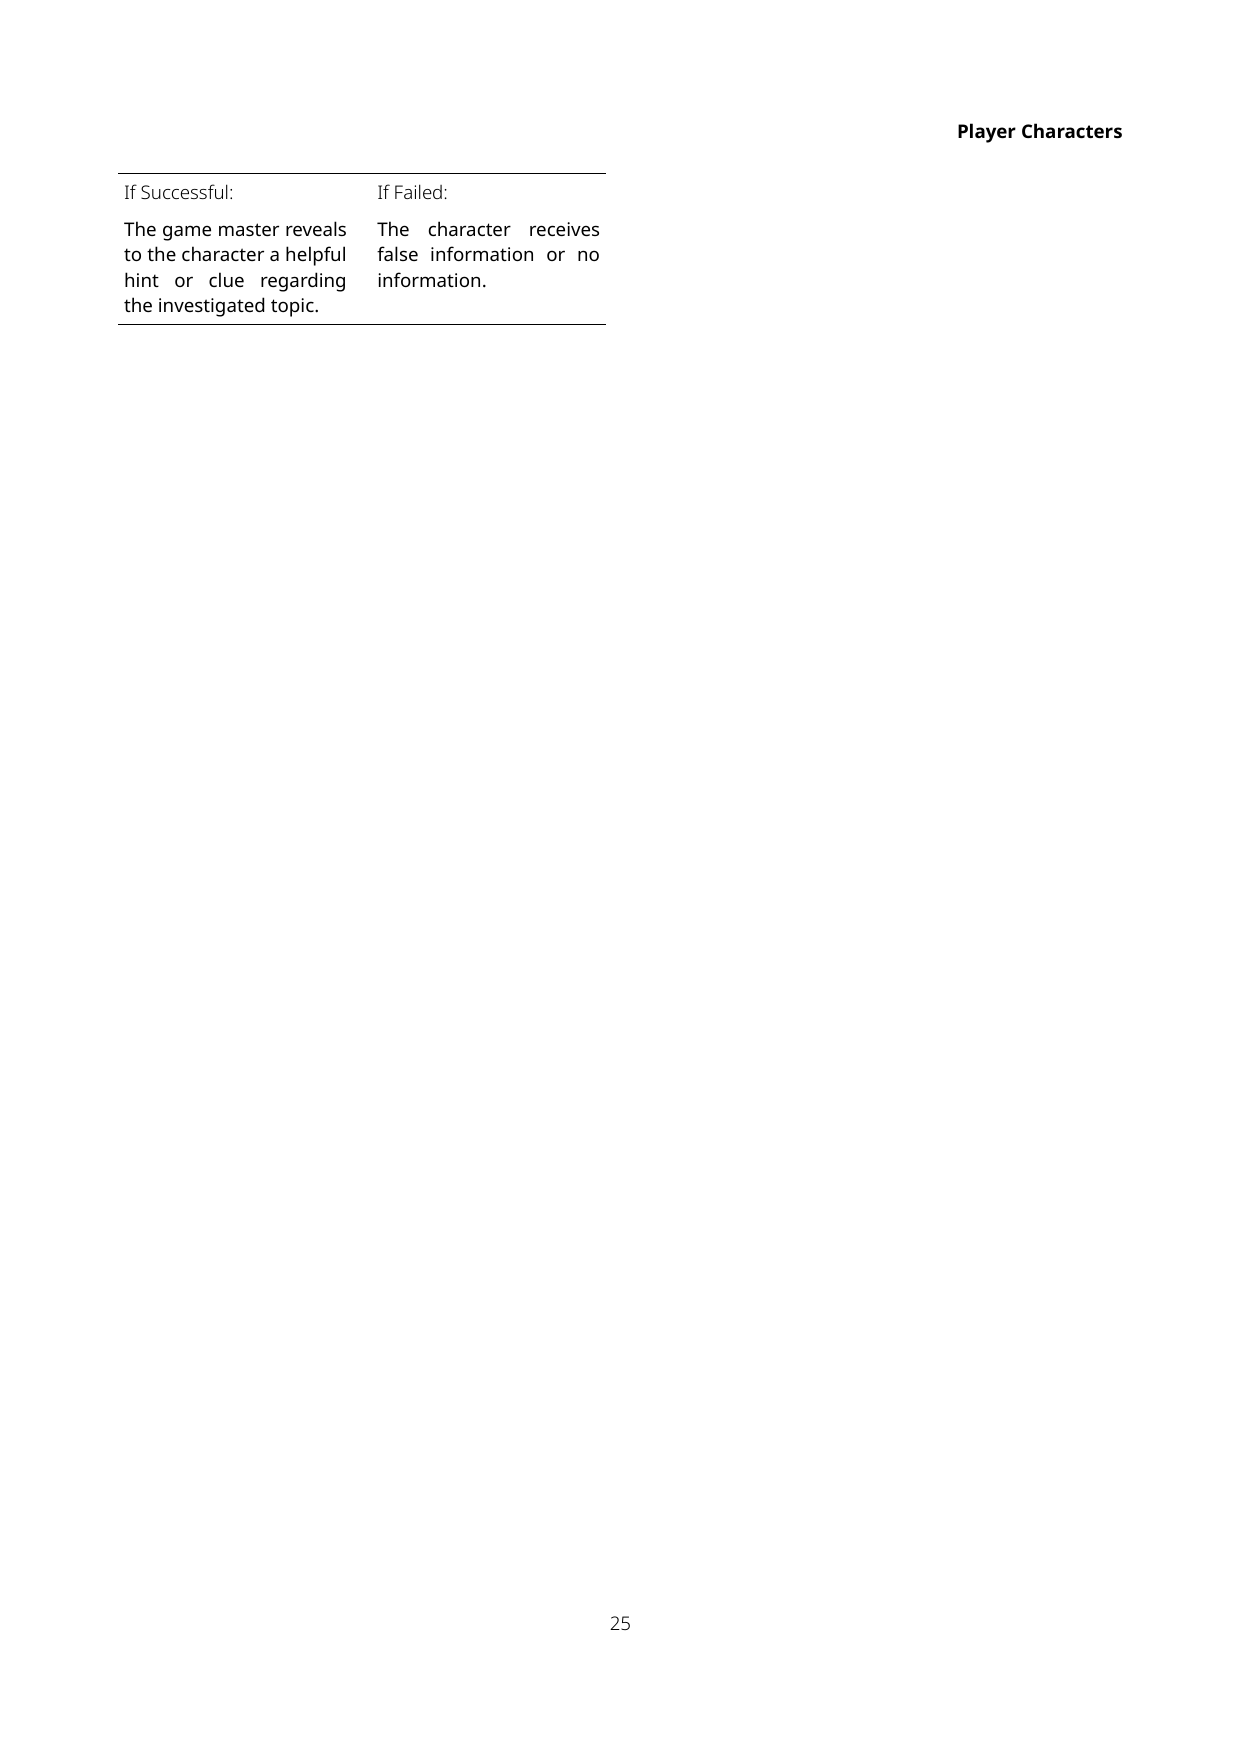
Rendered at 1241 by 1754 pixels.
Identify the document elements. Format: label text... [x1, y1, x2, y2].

table_header If Successful: [118, 174, 352, 210]
table_header [353, 174, 371, 210]
table_cell The game master reveals to the character a helpful hint or clue regarding the investigated topic. [118, 210, 352, 324]
table_cell The character receives false information or no information. [371, 210, 606, 324]
table_cell [353, 210, 371, 324]
table_header If Failed: [371, 174, 606, 210]
